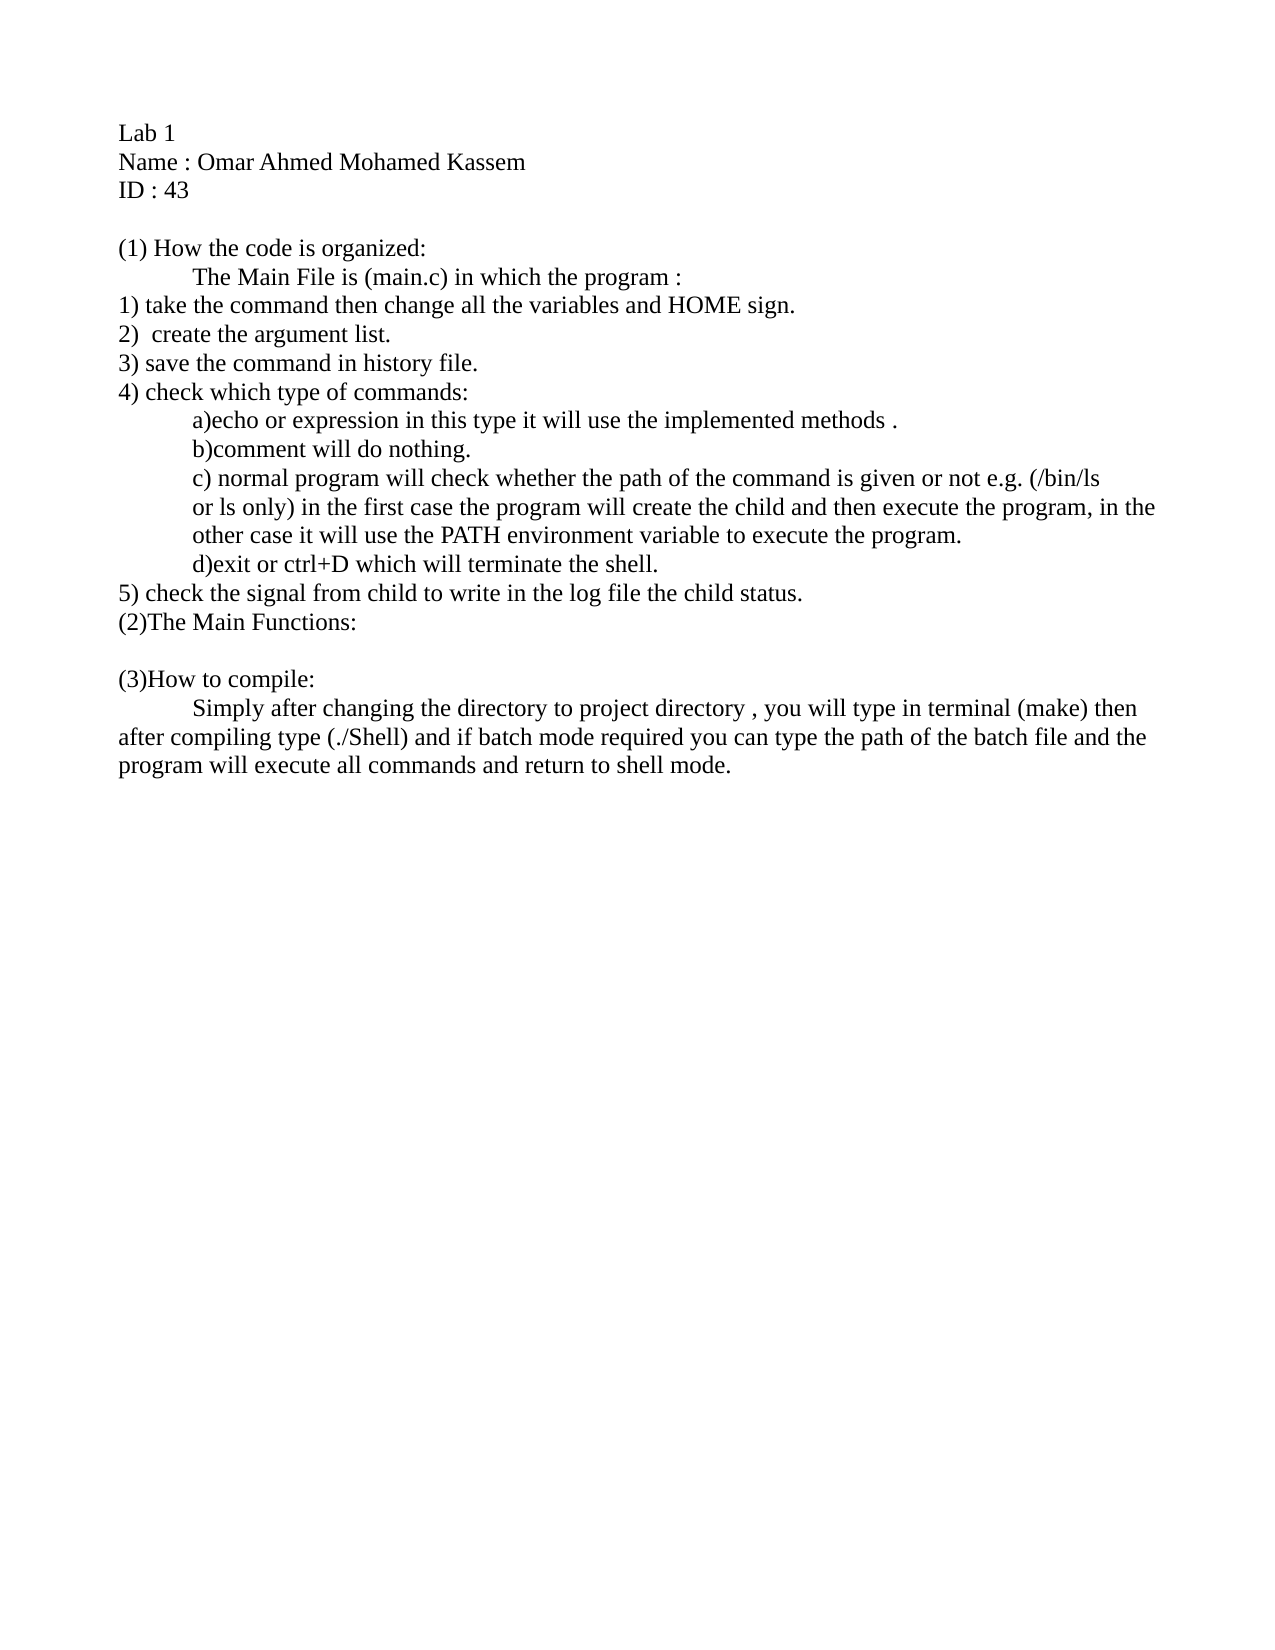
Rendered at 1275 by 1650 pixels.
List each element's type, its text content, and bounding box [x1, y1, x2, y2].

text Simply after changing the directory to project directory , you will type in terminal (make) then after compiling type (./Shell) and if batch mode required you can type the path of the batch file and the program will execute all commands and return to shell mode. [118, 693, 1157, 779]
text c) normal program will check whether the path of the command is given or not e.g. (/bin/ls [118, 463, 1157, 492]
text Name : Omar Ahmed Mohamed Kassem [118, 147, 1157, 176]
text (1) How the code is organized: [118, 233, 1157, 262]
text d)exit or ctrl+D which will terminate the shell. [118, 549, 1157, 578]
text (2)The Main Functions: [118, 607, 1157, 636]
text (3)How to compile: [118, 664, 1157, 693]
text or ls only) in the first case the program will create the child and then execute the program, in the other case it will use the PATH environment variable to execute the program. [118, 492, 1157, 549]
text ID : 43 [118, 176, 1157, 204]
text 3) save the command in history file. [118, 348, 1157, 377]
text b)comment will do nothing. [118, 434, 1157, 463]
text The Main File is (main.c) in which the program : [118, 262, 1157, 291]
text Lab 1 [118, 118, 1157, 147]
text 5) check the signal from child to write in the log file the child status. [118, 578, 1157, 607]
text 2) create the argument list. [118, 319, 1157, 348]
text 4) check which type of commands: [118, 377, 1157, 406]
text 1) take the command then change all the variables and HOME sign. [118, 291, 1157, 319]
text a)echo or expression in this type it will use the implemented methods . [118, 406, 1157, 434]
